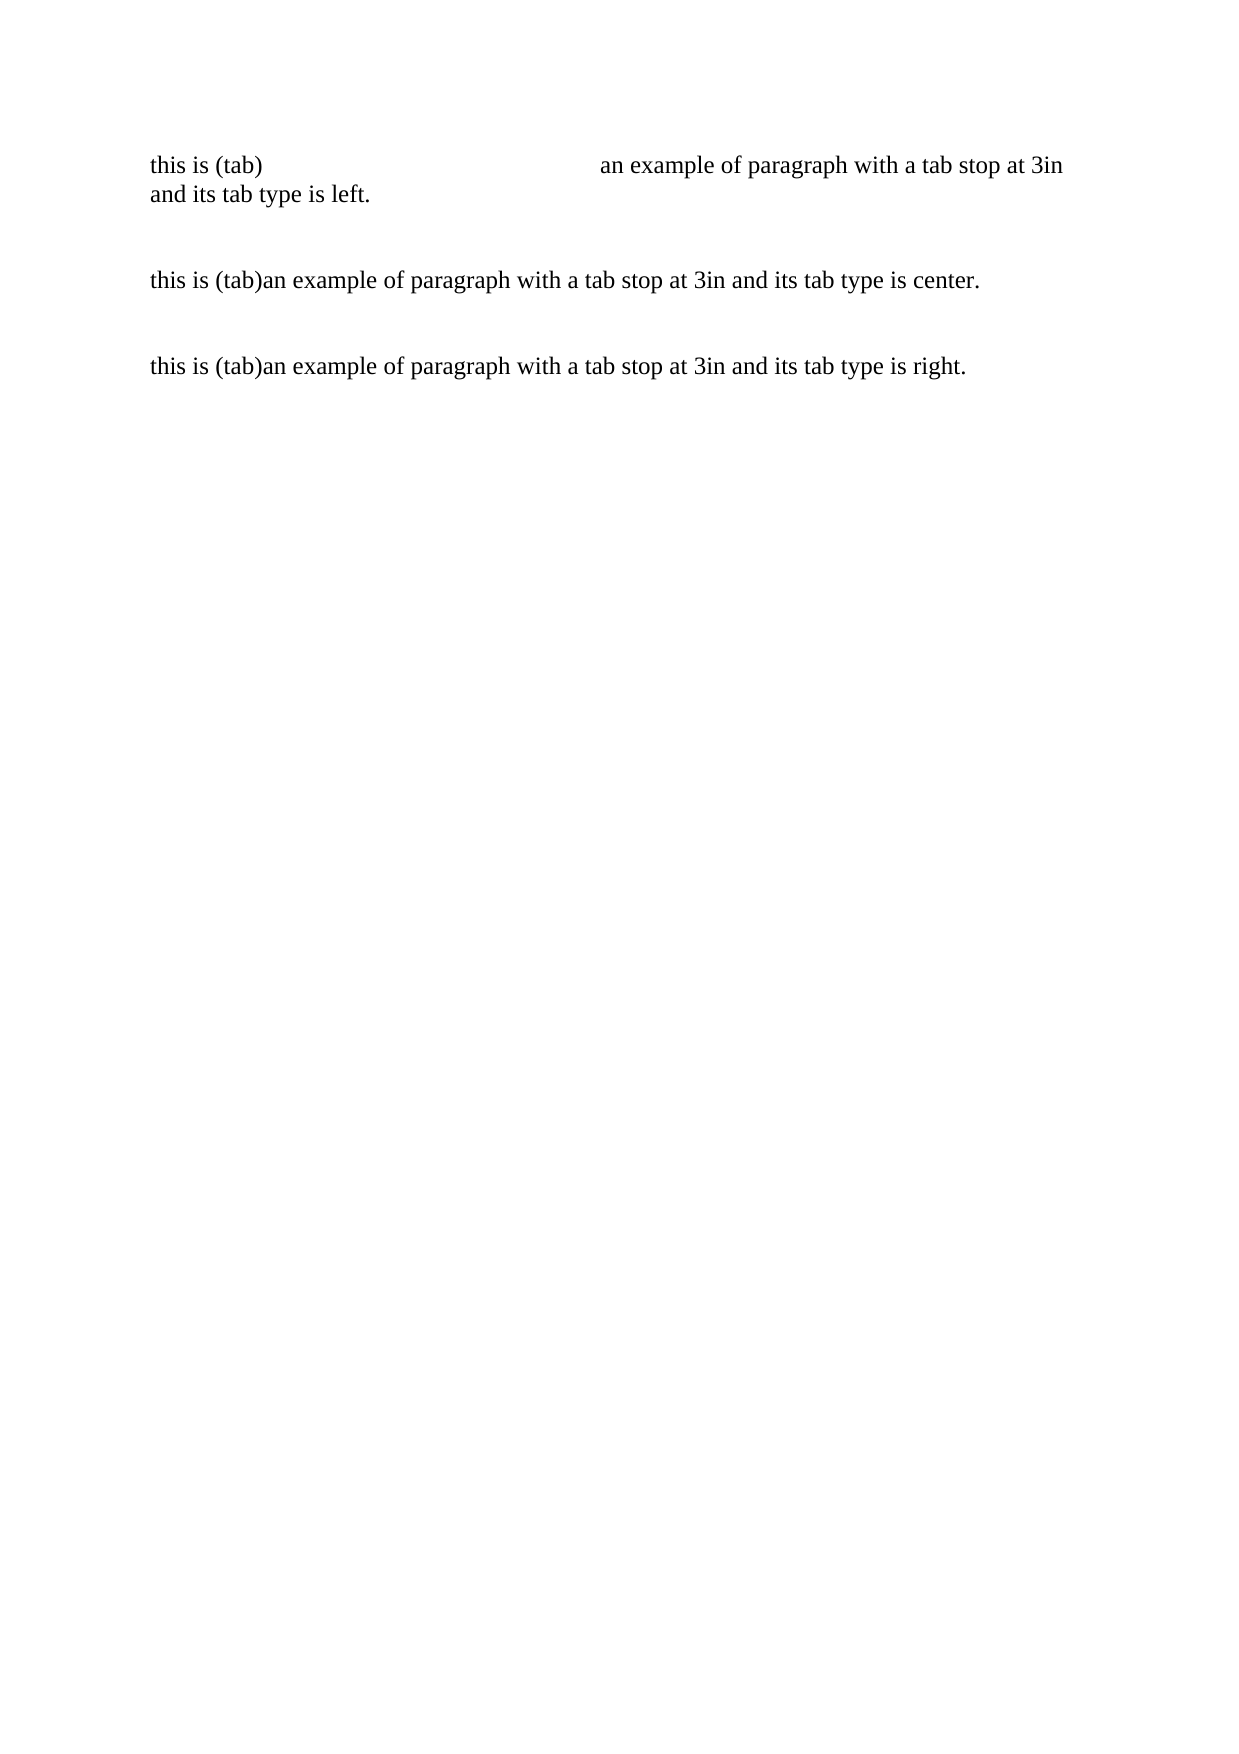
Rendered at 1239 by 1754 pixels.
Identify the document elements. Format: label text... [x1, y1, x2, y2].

text this is (tab) an example of paragraph with a tab stop at 3in and its tab type is left. [150, 150, 1089, 207]
text this is (tab) an example of paragraph with a tab stop at 3in and its tab type is right. [150, 351, 1089, 380]
text this is (tab) an example of paragraph with a tab stop at 3in and its tab type is center. [150, 265, 1089, 294]
